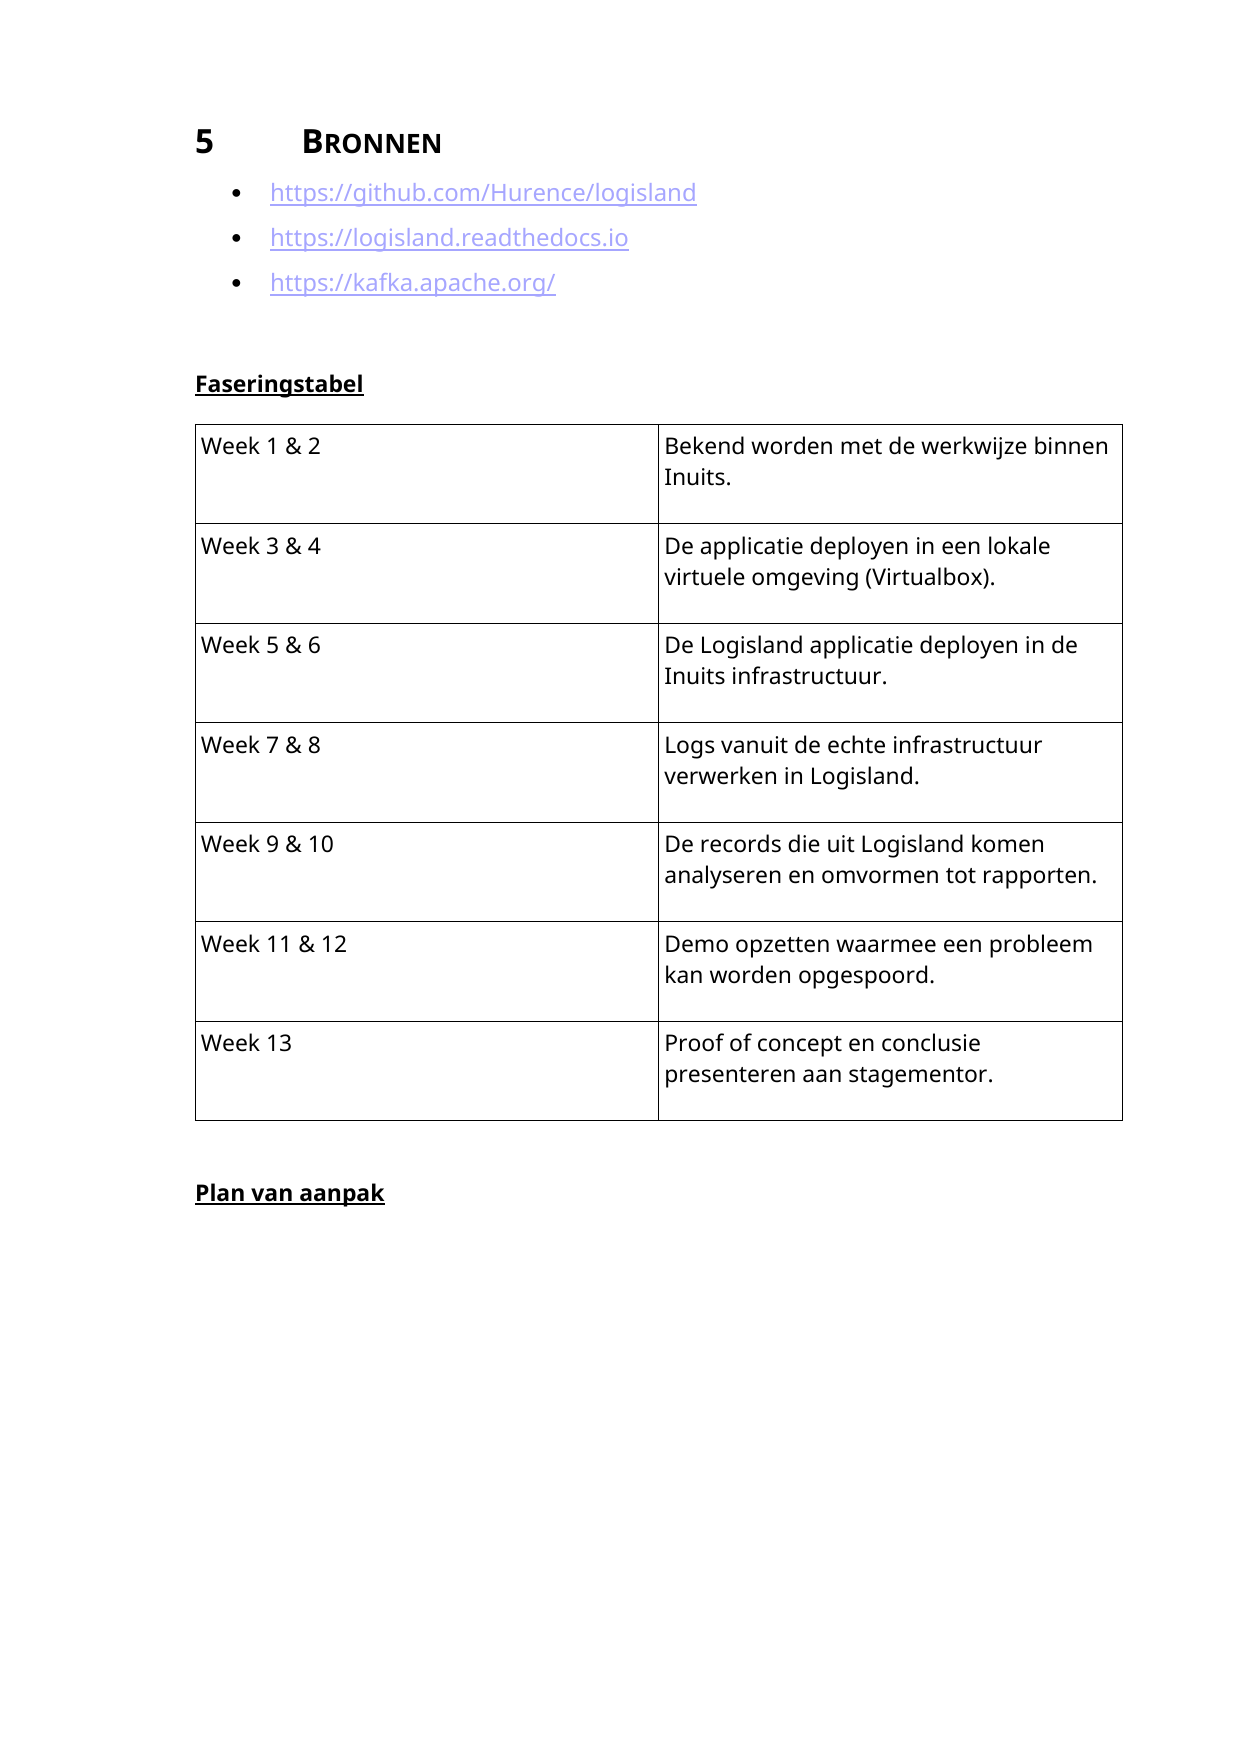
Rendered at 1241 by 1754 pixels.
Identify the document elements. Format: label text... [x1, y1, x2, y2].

list https://logisland.readthedocs.io [232, 221, 1122, 254]
table_cell Week 13 [196, 1022, 658, 1120]
subtitle Bronnen [195, 118, 1122, 163]
table_cell Logs vanuit de echte infrastructuur verwerken in Logisland. [659, 723, 1122, 822]
table_cell Week 11 & 12 [196, 922, 658, 1021]
table_header Week 1 & 2 [196, 425, 658, 523]
table_cell De applicatie deployen in een lokale virtuele omgeving (Virtualbox). [659, 524, 1122, 623]
subtitle Plan van aanpak [195, 1177, 1122, 1208]
table_cell Proof of concept en conclusie presenteren aan stagementor. [659, 1022, 1122, 1120]
table_cell Week 7 & 8 [196, 723, 658, 822]
table_cell Week 9 & 10 [196, 823, 658, 921]
list https://github.com/Hurence/logisland [232, 176, 1122, 209]
table_header Bekend worden met de werkwijze binnen Inuits. [659, 425, 1122, 523]
table_cell De records die uit Logisland komen analyseren en omvormen tot rapporten. [659, 823, 1122, 921]
table_cell Week 5 & 6 [196, 624, 658, 722]
table_cell De Logisland applicatie deployen in de Inuits infrastructuur. [659, 624, 1122, 722]
table_cell Week 3 & 4 [196, 524, 658, 623]
subtitle Faseringstabel [195, 368, 1122, 399]
table_cell Demo opzetten waarmee een probleem kan worden opgespoord. [659, 922, 1122, 1021]
list https://kafka.apache.org/ [232, 266, 1122, 299]
